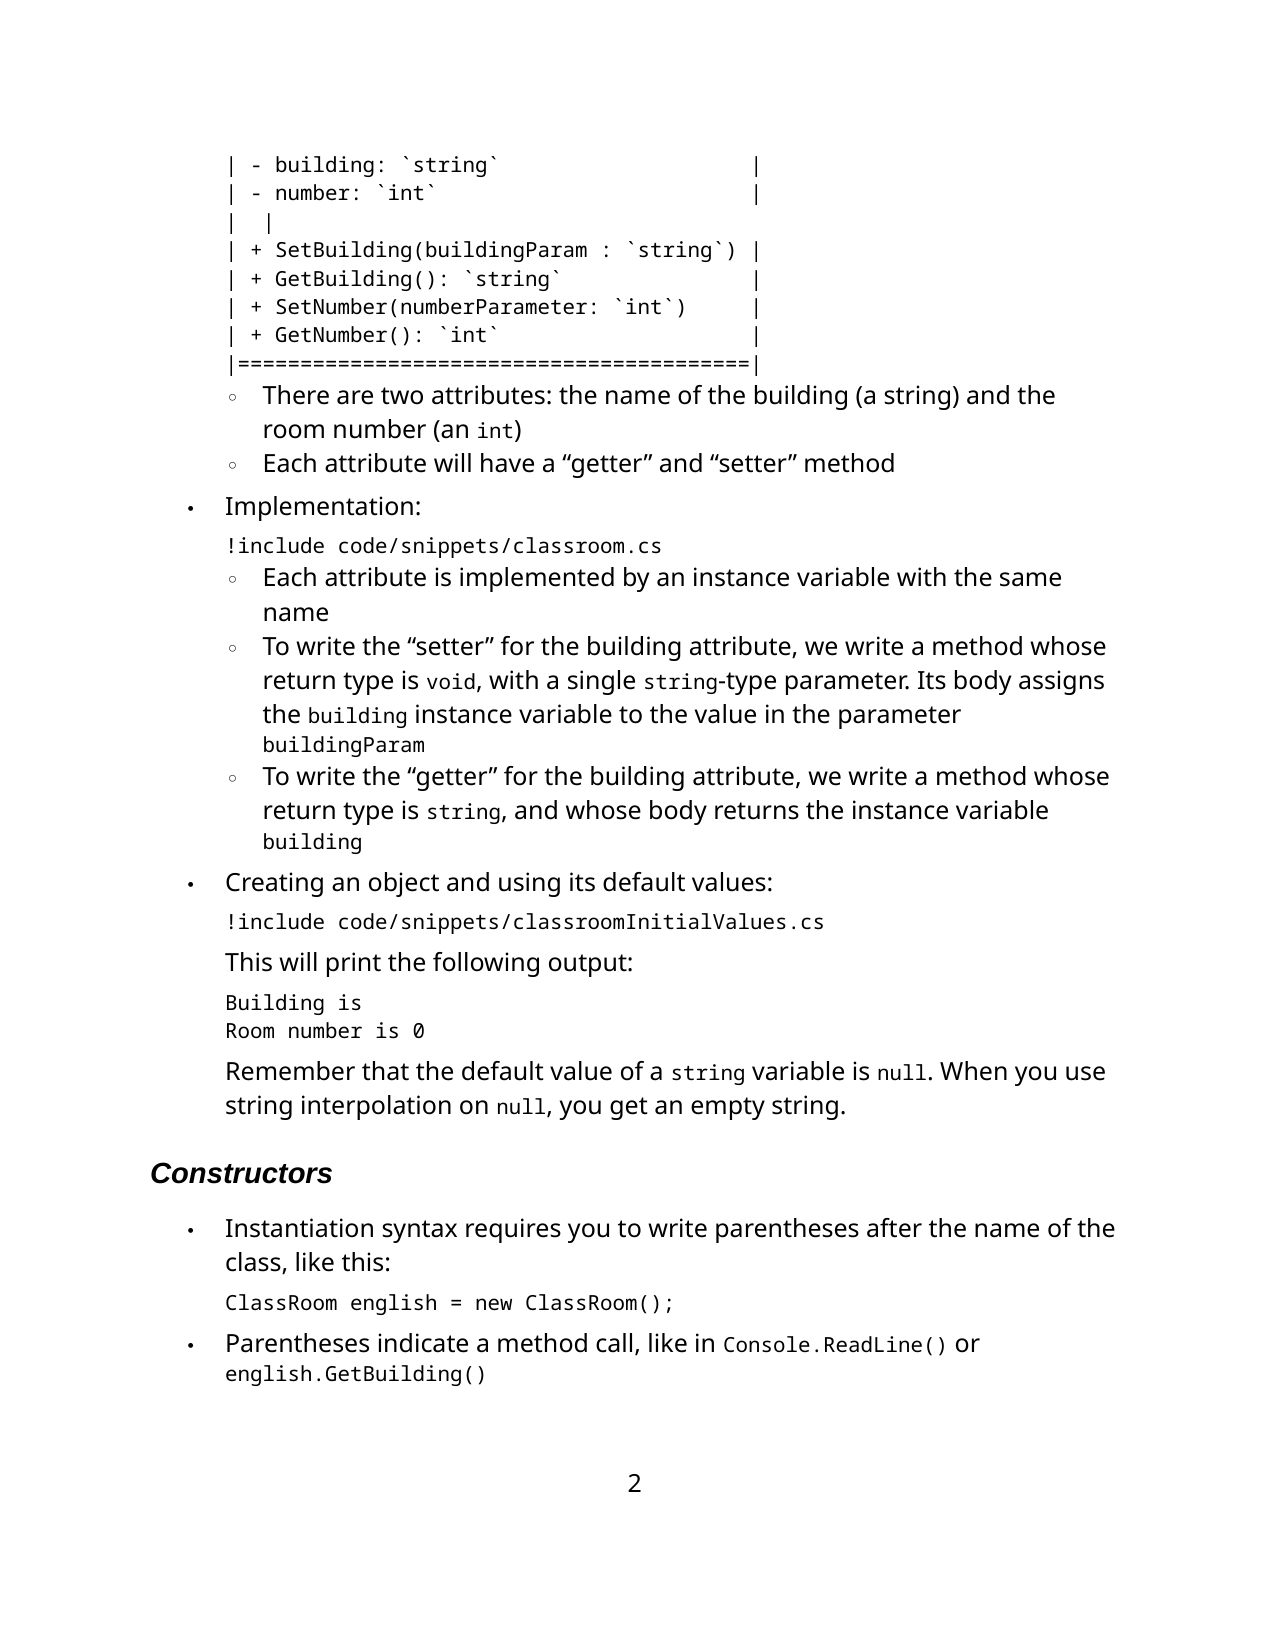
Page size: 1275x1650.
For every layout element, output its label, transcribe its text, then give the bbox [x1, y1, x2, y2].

list | + GetBuilding(): `string` | [187, 264, 1125, 292]
list |=========================================| [187, 349, 1125, 377]
list | + SetBuilding(buildingParam : `string`) | [187, 235, 1125, 264]
list Instantiation syntax requires you to write parentheses after the name of the class, like this: [187, 1211, 1125, 1279]
list | + SetNumber(numberParameter: `int`) | [187, 292, 1125, 321]
list To write the “setter” for the building attribute, we write a method whose return type is void, with a single string-type parameter. Its body assigns the building instance variable to the value in the parameter buildingParam [225, 628, 1125, 759]
list Creating an object and using its default values: [187, 864, 1125, 898]
list | | [187, 207, 1125, 235]
list Remember that the default value of a string variable is null. When you use string interpolation on null, you get an empty string. [187, 1054, 1125, 1122]
list | - building: `string` | [187, 150, 1125, 178]
list Implementation: [187, 489, 1125, 523]
list This will print the following output: [187, 945, 1125, 979]
list ClassRoom english = new ClassRoom(); [187, 1288, 1125, 1316]
list To write the “getter” for the building attribute, we write a method whose return type is string, and whose body returns the instance variable building [225, 759, 1125, 855]
list | - number: `int` | [187, 178, 1125, 207]
list There are two attributes: the name of the building (a string) and the room number (an int) [225, 377, 1125, 446]
list Each attribute will have a “getter” and “setter” method [225, 446, 1125, 480]
list Room number is 0 [187, 1016, 1125, 1045]
list !include code/snippets/classroom.cs [187, 532, 1125, 560]
list Each attribute is implemented by an instance variable with the same name [225, 560, 1125, 628]
list | + GetNumber(): `int` | [187, 321, 1125, 349]
subtitle Constructors [150, 1156, 1125, 1189]
list !include code/snippets/classroomInitialValues.cs [187, 907, 1125, 936]
list Building is [187, 988, 1125, 1016]
list Parentheses indicate a method call, like in Console.ReadLine() or english.GetBuilding() [187, 1325, 1125, 1388]
